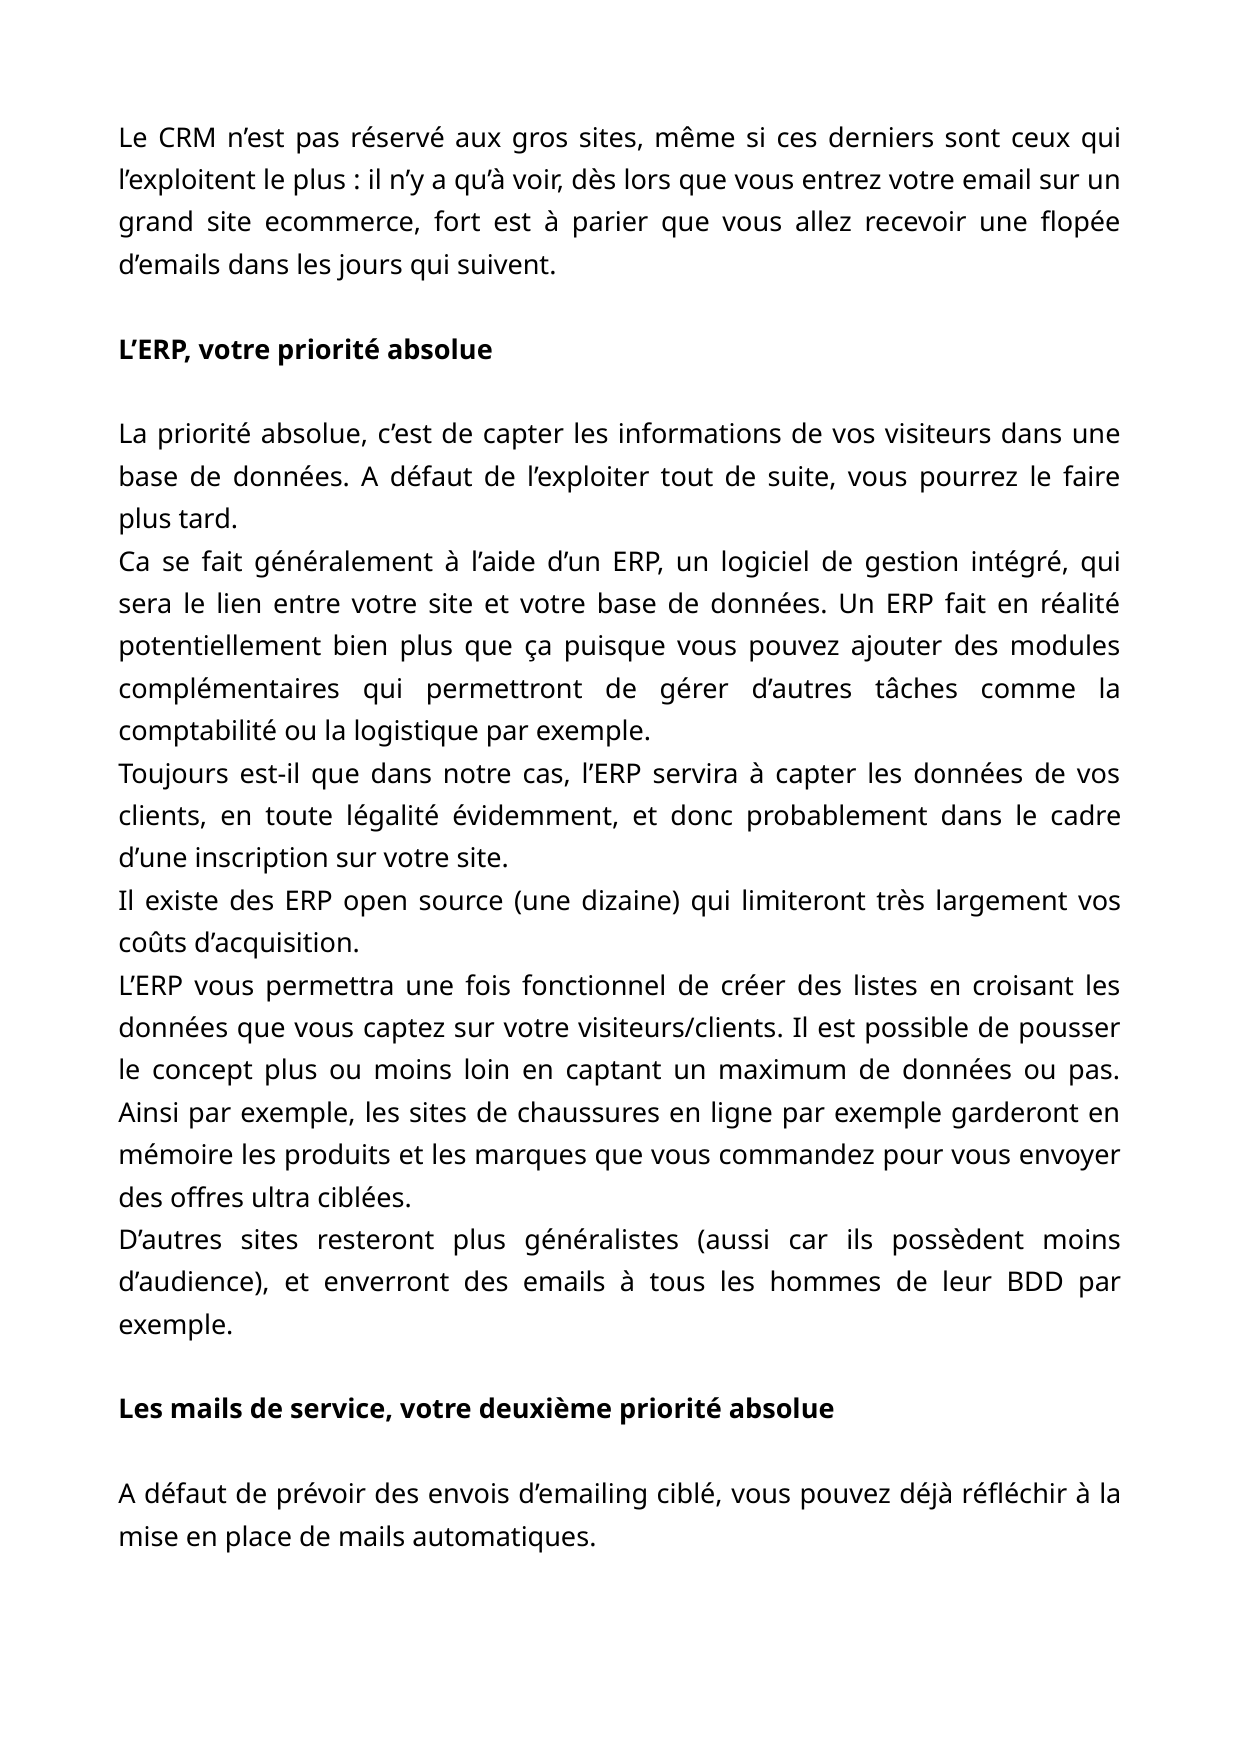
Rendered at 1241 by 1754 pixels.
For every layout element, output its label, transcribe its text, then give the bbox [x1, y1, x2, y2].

subtitle Les mails de service, votre deuxième priorité absolue [118, 1390, 1122, 1427]
text Le CRM n’est pas réservé aux gros sites, même si ces derniers sont ceux qui l’exploitent le plus : il n’y a qu’à voir, dès lors que vous entrez votre email sur un grand site ecommerce, fort est à parier que vous allez recevoir une flopée d’emails dans les jours qui suivent. [118, 118, 1122, 282]
text A défaut de prévoir des envois d’emailing ciblé, vous pouvez déjà réfléchir à la mise en place de mails automatiques. [118, 1475, 1122, 1554]
text Ca se fait généralement à l’aide d’un ERP, un logiciel de gestion intégré, qui sera le lien entre votre site et votre base de données. Un ERP fait en réalité potentiellement bien plus que ça puisque vous pouvez ajouter des modules complémentaires qui permettront de gérer d’autres tâches comme la comptabilité ou la logistique par exemple. [118, 542, 1122, 748]
text L’ERP vous permettra une fois fonctionnel de créer des listes en croisant les données que vous captez sur votre visiteurs/clients. Il est possible de pousser le concept plus ou moins loin en captant un maximum de données ou pas. Ainsi par exemple, les sites de chaussures en ligne par exemple garderont en mémoire les produits et les marques que vous commandez pour vous envoyer des offres ultra ciblées. [118, 966, 1122, 1215]
text D’autres sites resteront plus généralistes (aussi car ils possèdent moins d’audience), et enverront des emails à tous les hommes de leur BDD par exemple. [118, 1220, 1122, 1342]
text La priorité absolue, c’est de capter les informations de vos visiteurs dans une base de données. A défaut de l’exploiter tout de suite, vous pourrez le faire plus tard. [118, 415, 1122, 537]
text Toujours est-il que dans notre cas, l’ERP servira à capter les données de vos clients, en toute légalité évidemment, et donc probablement dans le cadre d’une inscription sur votre site. [118, 754, 1122, 876]
text Il existe des ERP open source (une dizaine) qui limiteront très largement vos coûts d’acquisition. [118, 881, 1122, 961]
subtitle L’ERP, votre priorité absolue [118, 330, 1122, 367]
